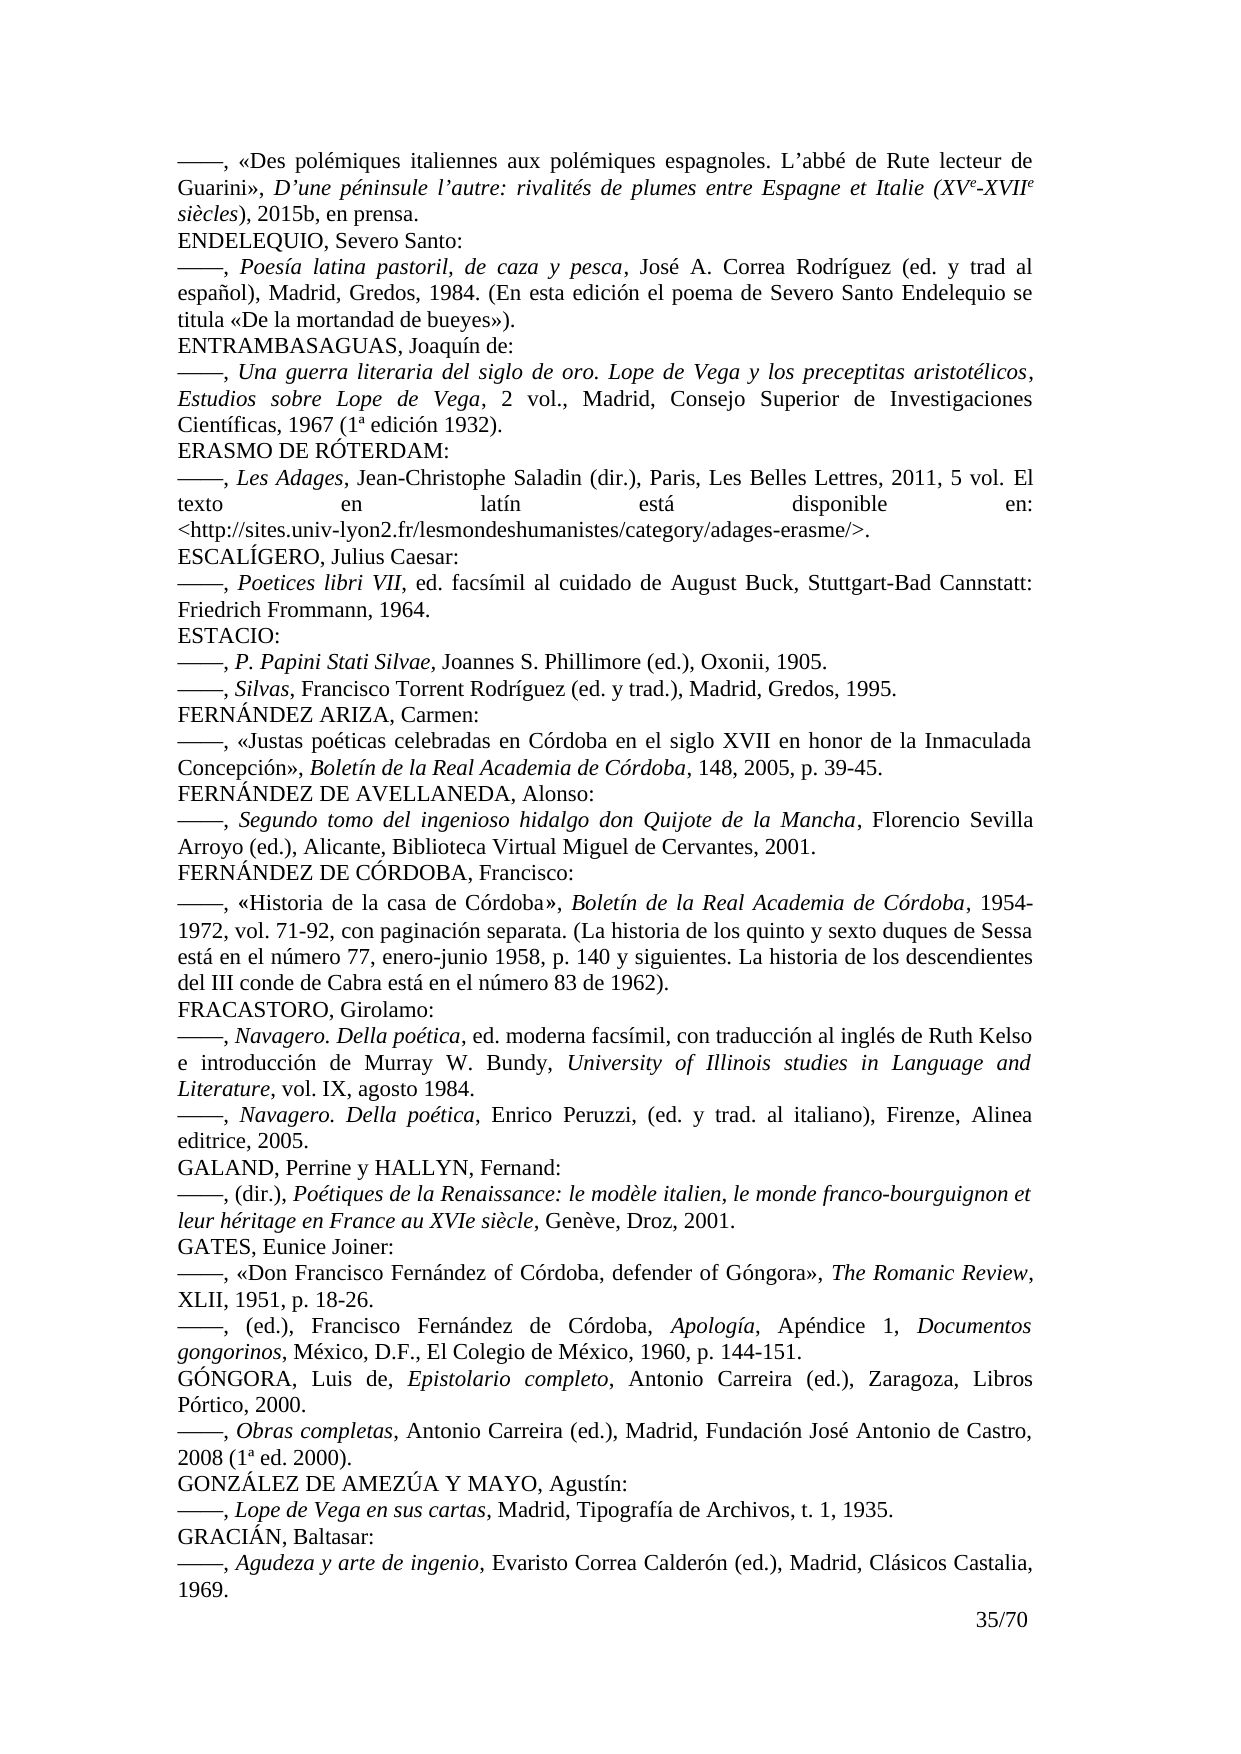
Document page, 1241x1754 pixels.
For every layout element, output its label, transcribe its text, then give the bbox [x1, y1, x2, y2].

text FERNÁNDEZ DE AVELLANEDA, Alonso: [177, 780, 1034, 806]
text ——, P. Papini Stati Silvae, Joannes S. Phillimore (ed.), Oxonii, 1905. [177, 648, 1034, 675]
text ESTACIO: [177, 622, 1034, 648]
text ——, Una guerra literaria del siglo de oro. Lope de Vega y los preceptitas aristotélicos, Estudios sobre Lope de Vega, 2 vol., Madrid, Consejo Superior de Investigaciones Científicas, 1967 (1ª edición 1932). [177, 358, 1034, 437]
text González de Amezúa y Mayo, Agustín: [177, 1470, 1034, 1497]
text ——, Agudeza y arte de ingenio, Evaristo Correa Calderón (ed.), Madrid, Clásicos Castalia, 1969. [177, 1549, 1034, 1602]
text ——, «Historia de la casa de Córdoba», Boletín de la Real Academia de Córdoba, 1954-1972, vol. 71-92, con paginación separata. (La historia de los quinto y sexto duques de Sessa está en el número 77, enero-junio 1958, p. 140 y siguientes. La historia de los descendientes del III conde de Cabra está en el número 83 de 1962). [177, 886, 1034, 996]
text ——, «Don Francisco Fernández of Córdoba, defender of Góngora», The Romanic Review, XLII, 1951, p. 18-26. [177, 1259, 1034, 1312]
text ENTRAMBASAGUAS, Joaquín de: [177, 332, 1034, 358]
text Góngora, luis de, Epistolario completo, Antonio Carreira (ed.), Zaragoza, Libros Pórtico, 2000. [177, 1365, 1034, 1417]
text Fernández Ariza, Carmen: [177, 701, 1034, 727]
text ENDELEQUIO, Severo Santo: [177, 227, 1034, 253]
text ——, Lope de Vega en sus cartas, Madrid, Tipografía de Archivos, t. 1, 1935. [177, 1497, 1034, 1523]
text ——, Poesía latina pastoril, de caza y pesca, José A. Correa Rodríguez (ed. y trad al español), Madrid, Gredos, 1984. (En esta edición el poema de Severo Santo Endelequio se titula «De la mortandad de bueyes»). [177, 253, 1034, 332]
text GALAND, Perrine y HALLYN, Fernand: [177, 1154, 1034, 1180]
text ERASMO DE RÓTERDAM: [177, 437, 1034, 464]
text ——, (ed.), Francisco Fernández de Córdoba, Apología, Apéndice 1, Documentos gongorinos, México, D.F., El Colegio de México, 1960, p. 144-151. [177, 1312, 1034, 1365]
text GRACIÁN, Baltasar: [177, 1523, 1034, 1549]
text ——, Navagero. Della poética, Enrico Peruzzi, (ed. y trad. al italiano), Firenze, Alinea editrice, 2005. [177, 1101, 1034, 1154]
text ——, Navagero. Della poética, ed. moderna facsímil, con traducción al inglés de Ruth Kelso e introducción de Murray W. Bundy, University of Illinois studies in Language and Literature, vol. IX, agosto 1984. [177, 1022, 1034, 1101]
text ——, «Justas poéticas celebradas en Córdoba en el siglo XVII en honor de la Inmaculada Concepción», Boletín de la Real Academia de Córdoba, 148, 2005, p. 39-45. [177, 727, 1034, 780]
text ——, Silvas, Francisco Torrent Rodríguez (ed. y trad.), Madrid, Gredos, 1995. [177, 675, 1034, 701]
text ——, Poetices libri VII, ed. facsímil al cuidado de August Buck, Stuttgart-Bad Cannstatt: Friedrich Frommann, 1964. [177, 569, 1034, 622]
text ——, Obras completas, Antonio Carreira (ed.), Madrid, Fundación José Antonio de Castro, 2008 (1ª ed. 2000). [177, 1417, 1034, 1470]
text FERNÁNDEZ DE CÓRDOBA, Francisco: [177, 859, 1034, 886]
text ——, Les Adages, Jean-Christophe Saladin (dir.), Paris, Les Belles Lettres, 2011, 5 vol. El texto en latín está disponible en: <http://sites.univ-lyon2.fr/lesmondeshumanistes/category/adages-erasme/>. [177, 464, 1034, 543]
text GAtes, Eunice Joiner: [177, 1233, 1034, 1259]
text ——, «Des polémiques italiennes aux polémiques espagnoles. L’abbé de Rute lecteur de Guarini», D’une péninsule l’autre: rivalités de plumes entre Espagne et Italie (XVe-XVIIe siècles), 2015b, en prensa. [177, 148, 1034, 227]
text ——, (dir.), Poétiques de la Renaissance: le modèle italien, le monde franco-bourguignon et leur héritage en France au XVIe siècle, Genève, Droz, 2001. [177, 1180, 1034, 1233]
text ESCALÍGERO, Julius Caesar: [177, 543, 1034, 569]
text ——, Segundo tomo del ingenioso hidalgo don Quijote de la Mancha, Florencio Sevilla Arroyo (ed.), Alicante, Biblioteca Virtual Miguel de Cervantes, 2001. [177, 806, 1034, 859]
text FRACASTORO, Girolamo: [177, 996, 1034, 1022]
